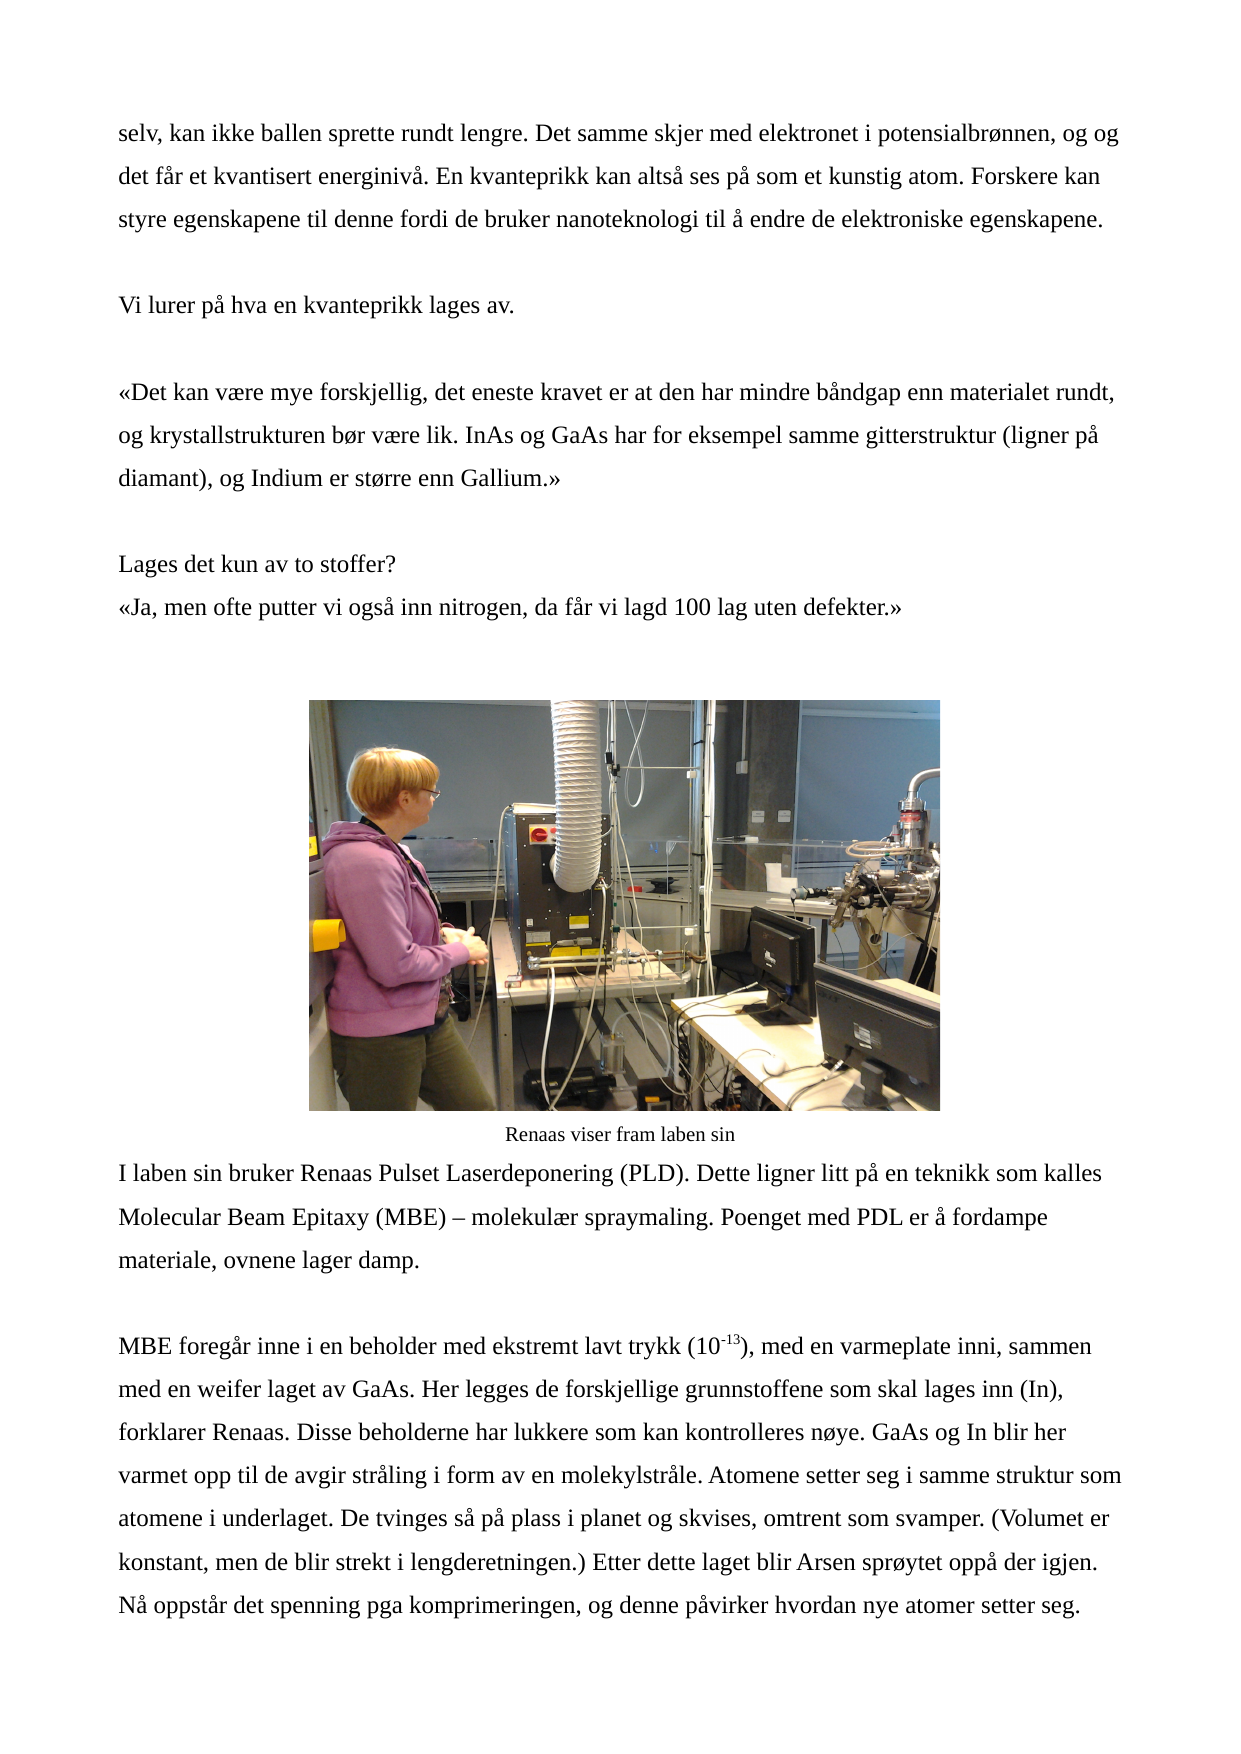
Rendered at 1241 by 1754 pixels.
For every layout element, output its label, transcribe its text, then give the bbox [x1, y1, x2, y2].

picture [309, 700, 941, 1111]
text «Ja, men ofte putter vi også inn nitrogen, da får vi lagd 100 lag uten defekter.» [118, 592, 1122, 621]
text selv, kan ikke ballen sprette rundt lengre. Det samme skjer med elektronet i potensialbrønnen, og og det får et kvantisert energinivå. En kvanteprikk kan altså ses på som et kunstig atom. Forskere kan styre egenskapene til denne fordi de bruker nanoteknologi til å endre de elektroniske egenskapene. [118, 118, 1122, 233]
text «Det kan være mye forskjellig, det eneste kravet er at den har mindre båndgap enn materialet rundt, og krystallstrukturen bør være lik. InAs og GaAs har for eksempel samme gitterstruktur (ligner på diamant), og Indium er større enn Gallium.» [118, 377, 1122, 492]
text Renaas viser fram laben sin [118, 679, 1122, 1146]
text Vi lurer på hva en kvanteprikk lages av. [118, 291, 1122, 319]
text MBE foregår inne i en beholder med ekstremt lavt trykk (10-13), med en varmeplate inni, sammen med en weifer laget av GaAs. Her legges de forskjellige grunnstoffene som skal lages inn (In), forklarer Renaas. Disse beholderne har lukkere som kan kontrolleres nøye. GaAs og In blir her varmet opp til de avgir stråling i form av en molekylstråle. Atomene setter seg i samme struktur som atomene i underlaget. De tvinges så på plass i planet og skvises, omtrent som svamper. (Volumet er konstant, men de blir strekt i lengderetningen.) Etter dette laget blir Arsen sprøytet oppå der igjen. Nå oppstår det spenning pga komprimeringen, og denne påvirker hvordan nye atomer setter seg. [118, 1331, 1122, 1618]
text I laben sin bruker Renaas Pulset Laserdeponering (PLD). Dette ligner litt på en teknikk som kalles Molecular Beam Epitaxy (MBE) – molekulær spraymaling. Poenget med PDL er å fordampe materiale, ovnene lager damp. [118, 1158, 1122, 1273]
text Lages det kun av to stoffer? [118, 549, 1122, 578]
